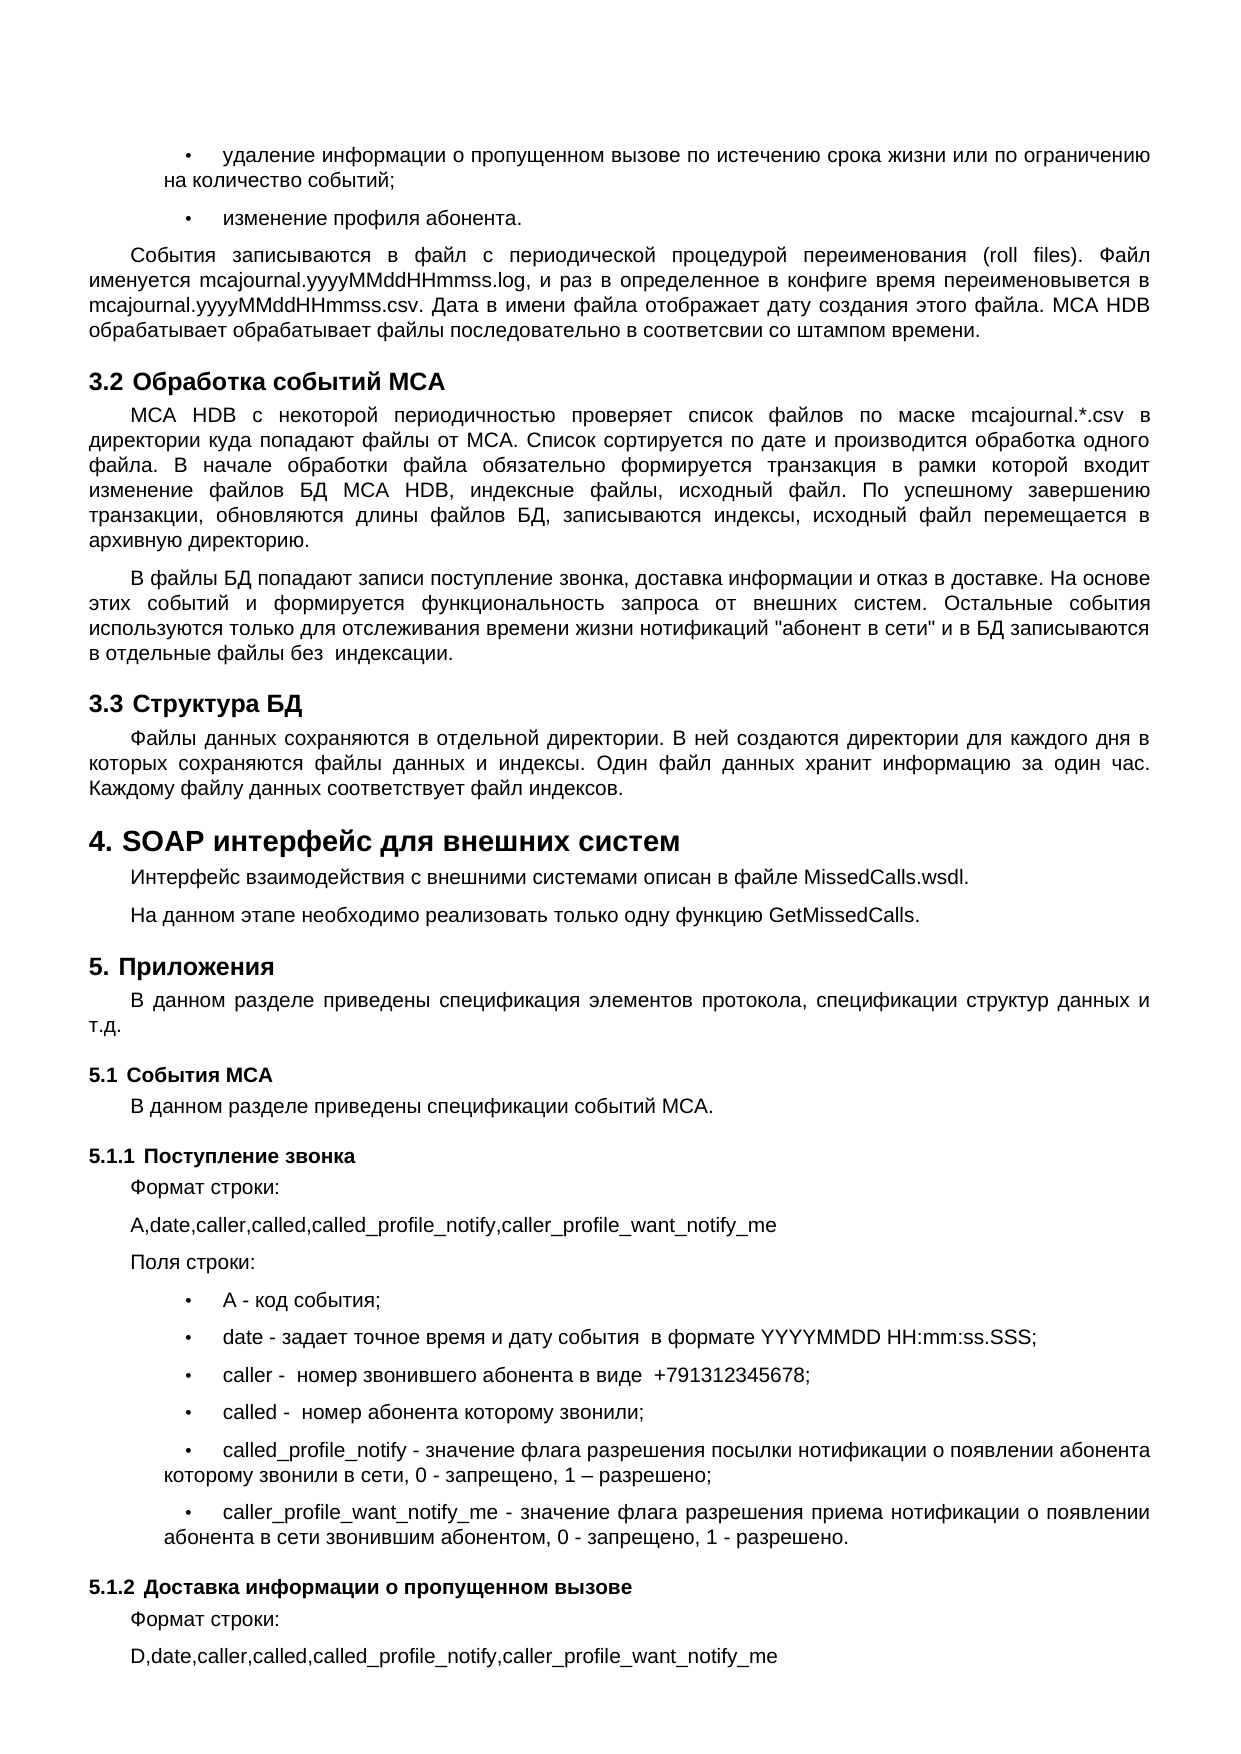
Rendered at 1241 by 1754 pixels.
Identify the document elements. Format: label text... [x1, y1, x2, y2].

text D,date,caller,called,called_profile_notify,caller_profile_want_notify_me [88, 1643, 1152, 1668]
list caller_profile_want_notify_me - значение флага разрешения приема нотификации о появлении абонента в сети звонившим абонентом, 0 - запрещено, 1 - разрешено. [126, 1499, 1152, 1549]
subtitle Поступление звонка [88, 1143, 1152, 1168]
list A - код события; [126, 1287, 1152, 1312]
text В данном разделе приведены спецификация элементов протокола, спецификации структур данных и т.д. [88, 987, 1152, 1037]
text Поля строки: [88, 1249, 1152, 1274]
text MCA HDB с некоторой периодичностью проверяет список файлов по маске mcajournal.*.csv в директории куда попадают файлы от MCA. Список сортируется по дате и производится обработка одного файла. В начале обработки файла обязательно формируется транзакция в рамки которой входит изменение файлов БД MCA HDB, индексные файлы, исходный файл. По успешному завершению транзакции, обновляются длины файлов БД, записываются индексы, исходный файл перемещается в архивную директорию. [88, 402, 1152, 552]
text Интерфейс взаимодействия с внешними системами описан в файле MissedCalls.wsdl. [88, 864, 1152, 889]
text На данном этапе необходимо реализовать только одну функцию GetMissedCalls. [88, 902, 1152, 927]
list удаление информации о пропущенном вызове по истечению срока жизни или по ограничению на количество событий; [126, 142, 1152, 192]
subtitle События MCA [88, 1062, 1152, 1087]
text Формат строки: [88, 1174, 1152, 1199]
subtitle Обработка событий MCA [88, 367, 1152, 396]
subtitle Приложения [88, 952, 1152, 980]
list изменение профиля абонента. [126, 204, 1152, 229]
text В данном разделе приведены спецификации событий MCA. [88, 1093, 1152, 1118]
text Формат строки: [88, 1605, 1152, 1630]
text Файлы данных сохраняются в отдельной директории. В ней создаются директории для каждого дня в которых сохраняются файлы данных и индексы. Один файл данных хранит информацию за один час. Каждому файлу данных соответствует файл индексов. [88, 724, 1152, 799]
subtitle SOAP интерфейс для внешних систем [88, 824, 1152, 858]
list date - задает точное время и дату события в формате YYYYMMDD HH:mm:ss.SSS; [126, 1324, 1152, 1349]
list called_profile_notify - значение флага разрешения посылки нотификации о появлении абонента которому звонили в сети, 0 - запрещено, 1 – разрешено; [126, 1437, 1152, 1487]
subtitle Структура БД [88, 689, 1152, 718]
subtitle Доставка информации о пропущенном вызове [88, 1574, 1152, 1599]
list caller - номер звонившего абонента в виде +791312345678; [126, 1362, 1152, 1387]
text В файлы БД попадают записи поступление звонка, доставка информации и отказ в доставке. На основе этих событий и формируется функциональность запроса от внешних систем. Остальные события используются только для отслеживания времени жизни нотификаций "абонент в сети" и в БД записываются в отдельные файлы без индексации. [88, 564, 1152, 664]
text A,date,caller,called,called_profile_notify,caller_profile_want_notify_me [88, 1212, 1152, 1237]
text События записываются в файл с периодической процедурой переименования (roll files). Файл именуется mcajournal.yyyyMMddHHmmss.log, и раз в определенное в конфиге время переименовывется в mcajournal.yyyyMMddHHmmss.csv. Дата в имени файла отображает дату создания этого файла. MCA HDB обрабатывает обрабатывает файлы последовательно в соответсвии со штампом времени. [88, 242, 1152, 342]
list called - номер абонента которому звонили; [126, 1399, 1152, 1424]
